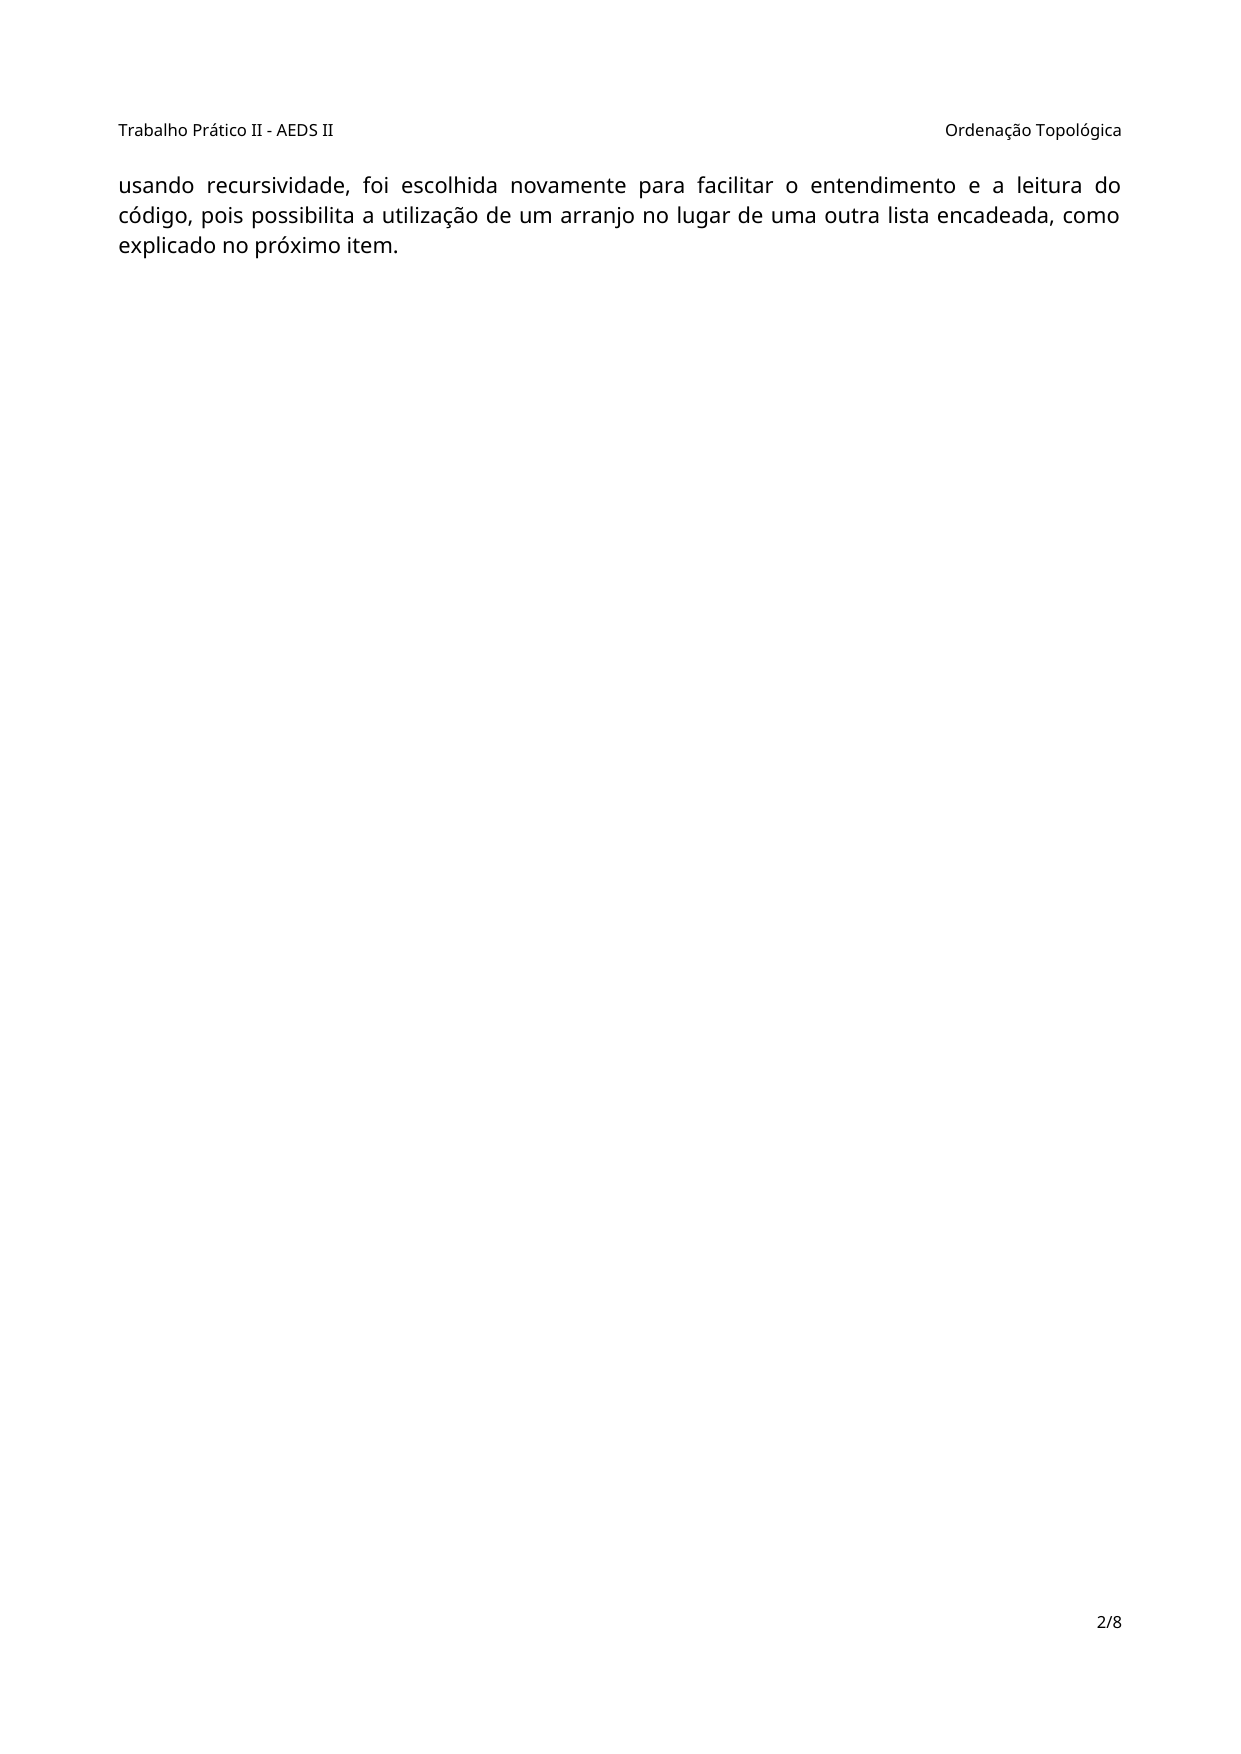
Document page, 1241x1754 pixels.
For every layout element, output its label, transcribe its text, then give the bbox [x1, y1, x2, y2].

text usando recursividade, foi escolhida novamente para facilitar o entendimento e a leitura do código, pois possibilita a utilização de um arranjo no lugar de uma outra lista encadeada, como explicado no próximo item. [118, 170, 1122, 260]
